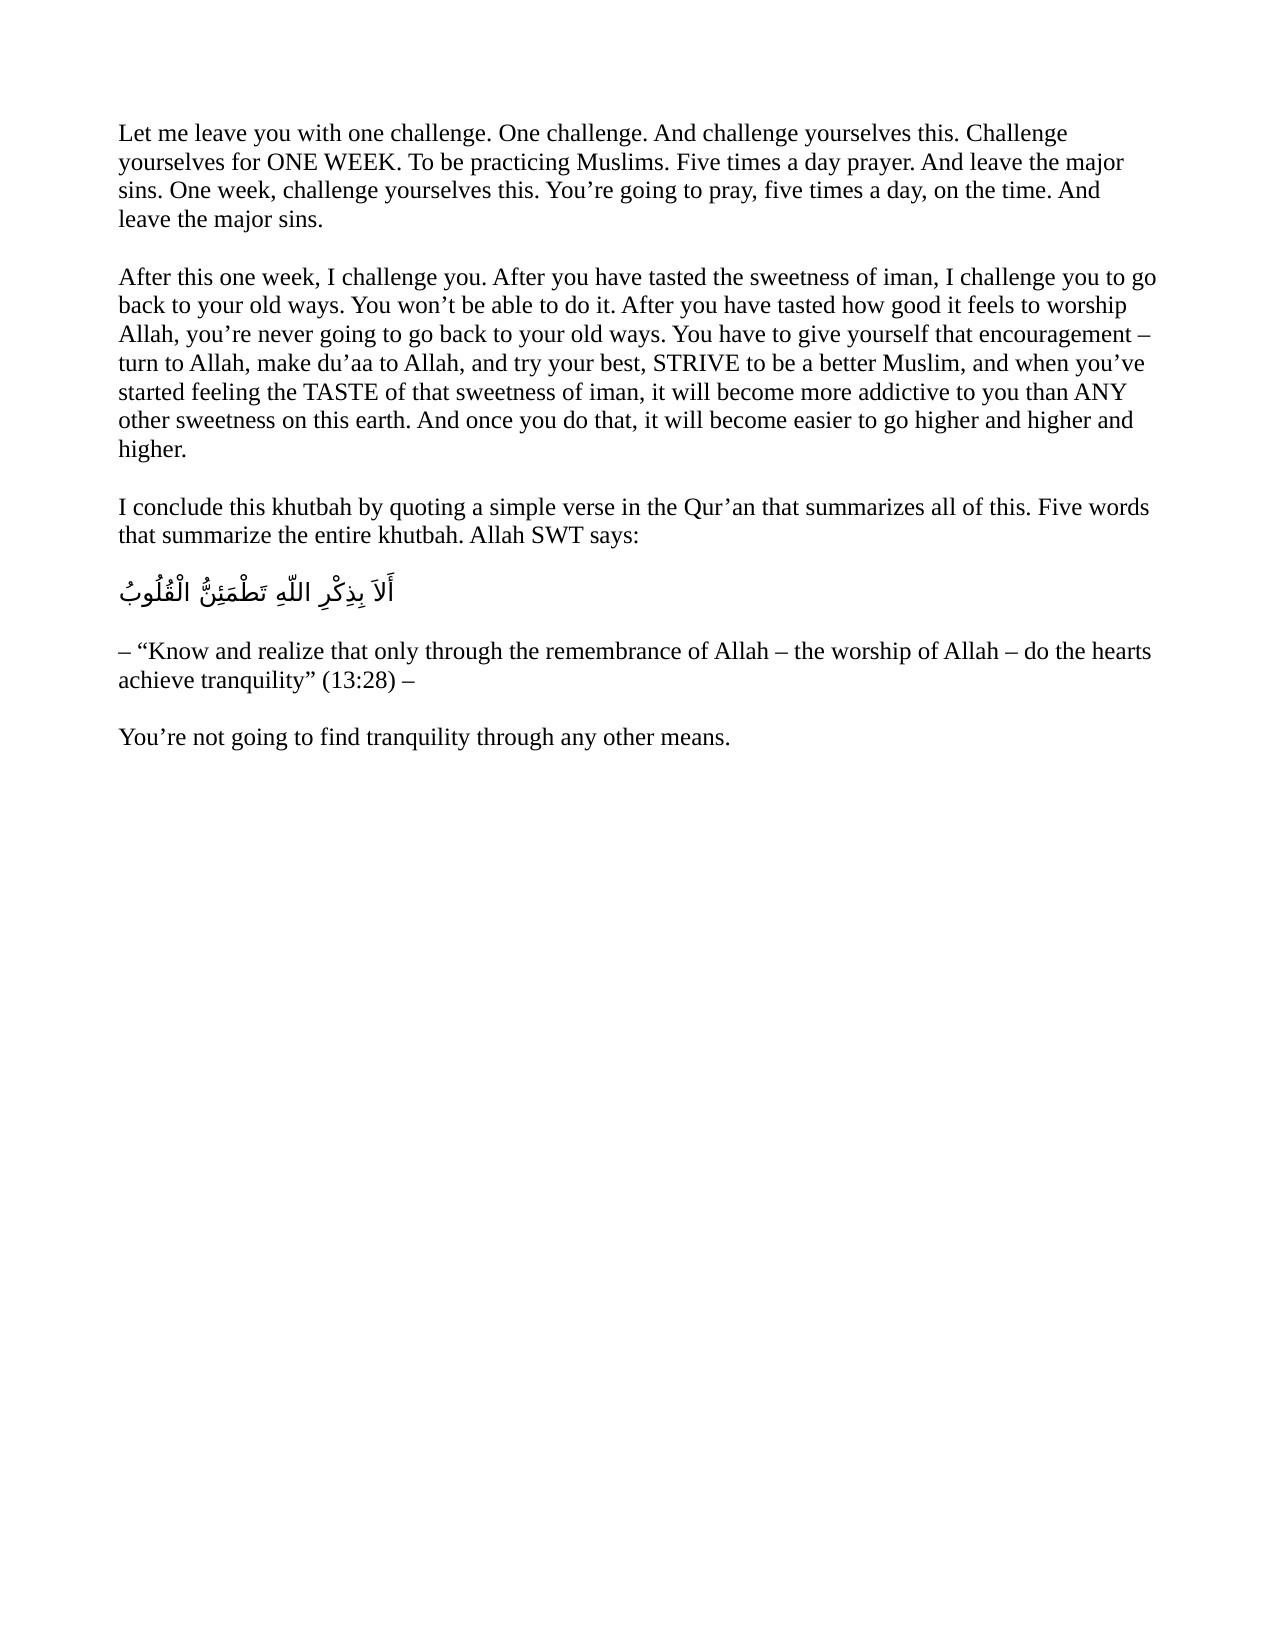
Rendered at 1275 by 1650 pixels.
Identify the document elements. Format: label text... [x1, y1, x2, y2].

text Let me leave you with one challenge. One challenge. And challenge yourselves this. Challenge yourselves for ONE WEEK. To be practicing Muslims. Five times a day prayer. And leave the major sins. One week, challenge yourselves this. You’re going to pray, five times a day, on the time. And leave the major sins. [118, 118, 1157, 233]
text – “Know and realize that only through the remembrance of Allah – the worship of Allah – do the hearts achieve tranquility” (13:28) – [118, 636, 1157, 693]
text I conclude this khutbah by quoting a simple verse in the Qur’an that summarizes all of this. Five words that summarize the entire khutbah. Allah SWT says: [118, 492, 1157, 549]
text You’re not going to find tranquility through any other means. [118, 722, 1157, 751]
text After this one week, I challenge you. After you have tasted the sweetness of iman, I challenge you to go back to your old ways. You won’t be able to do it. After you have tasted how good it feels to worship Allah, you’re never going to go back to your old ways. You have to give yourself that encouragement – turn to Allah, make du’aa to Allah, and try your best, STRIVE to be a better Muslim, and when you’ve started feeling the TASTE of that sweetness of iman, it will become more addictive to you than ANY other sweetness on this earth. And once you do that, it will become easier to go higher and higher and higher. [118, 262, 1157, 463]
text أَلاَ بِذِكْرِ اللّهِ تَطْمَئِنُّ الْقُلُوبُ [118, 578, 1157, 607]
